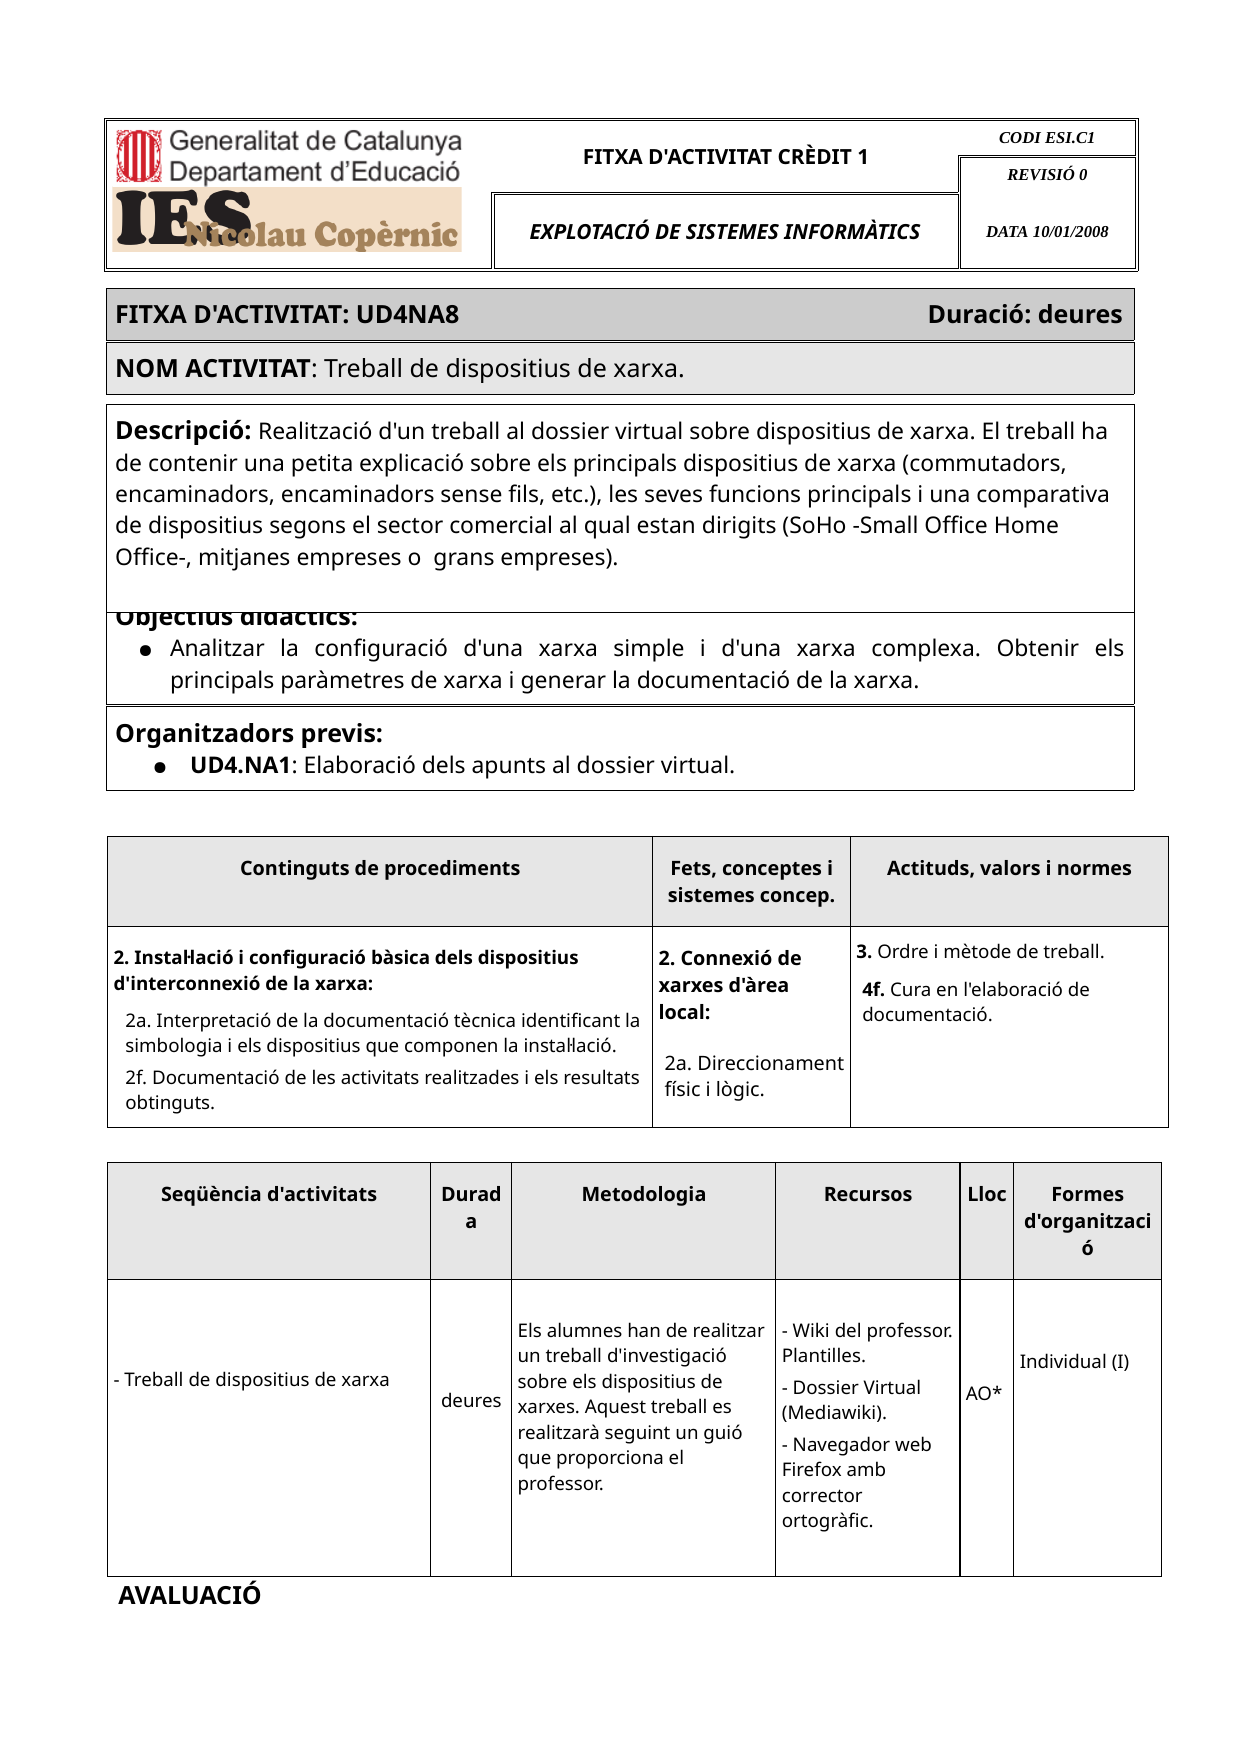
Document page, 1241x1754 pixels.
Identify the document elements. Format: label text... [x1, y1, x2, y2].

text Descripció: Realització d'un treball al dossier virtual sobre dispositius de xarxa. El treball ha de contenir una petita explicació sobre els principals dispositius de xarxa (commutadors, encaminadors, encaminadors sense fils, etc.), les seves funcions principals i una comparativa de dispositius segons el sector comercial al qual estan dirigits (SoHo -Small Office Home Office-, mitjanes empreses o grans empreses). [115, 413, 1125, 572]
text Organitzadors previs: [115, 715, 1125, 749]
text FITXA D'ACTIVITAT: UD4NA8 Duració: deures [115, 297, 1125, 331]
table_header Recursos [776, 1163, 959, 1279]
table_header Seqüència d'activitats [108, 1163, 430, 1279]
text AVALUACIÓ [118, 1577, 1122, 1611]
table_header Formes d'organització [1014, 1163, 1161, 1279]
table_header Continguts de procediments [108, 837, 652, 926]
table_header Metodologia [512, 1163, 775, 1279]
table_cell 3. Ordre i mètode de treball. 4f. Cura en l'elaboració de documentació. [851, 927, 1168, 1127]
list Analitzar la configuració d'una xarxa simple i d'una xarxa complexa. Obtenir els principals paràmetres de xarxa i generar la documentació de la xarxa. [138, 632, 1125, 695]
list UD4.NA1: Elaboració dels apunts al dossier virtual. [152, 749, 1125, 781]
table_cell EXPLOTACIÓ DE SISTEMES INFORMÀTICS [495, 195, 958, 268]
table_cell 2. Connexió de xarxes d'àrea local: 2a. Direccionament físic i lògic. [653, 927, 850, 1127]
table_cell DATA 10/01/2008 [961, 192, 1135, 268]
table_header Fets, conceptes i sistemes concep. [653, 837, 850, 926]
table_header Durada [431, 1163, 511, 1279]
table_cell AO* [961, 1280, 1013, 1576]
table_cell Individual (I) [1014, 1280, 1161, 1576]
picture [112, 124, 466, 252]
table_header FITXA D'ACTIVITAT CRÈDIT 1 [493, 121, 959, 192]
table_cell REVISIÓ 0 [961, 158, 1135, 192]
table_header [107, 121, 492, 268]
table_cell 2. Instal·lació i configuració bàsica dels dispositius d'interconnexió de la xarxa: 2a. Interpretació de la documentació tècnica identificant la simbologia i els dispositius que componen la instal·lació. 2f. Documentació de les activitats realitzades i els resultats obtinguts. [108, 927, 652, 1127]
text NOM ACTIVITAT: Treball de dispositius de xarxa. [115, 351, 1125, 385]
table_header Actituds, valors i normes [851, 837, 1168, 926]
text Objectius didàctics: [115, 613, 1125, 632]
table_cell Els alumnes han de realitzar un treball d'investigació sobre els dispositius de xarxes. Aquest treball es realitzarà seguint un guió que proporciona el professor. [512, 1280, 775, 1576]
table_header CODI ESI.C1 [959, 121, 1135, 155]
table_cell - Wiki del professor. Plantilles. - Dossier Virtual (Mediawiki). - Navegador web Firefox amb corrector ortogràfic. [776, 1280, 959, 1576]
table_cell deures [431, 1280, 511, 1576]
table_header Lloc [961, 1163, 1013, 1279]
table_cell - Treball de dispositius de xarxa [108, 1280, 430, 1576]
